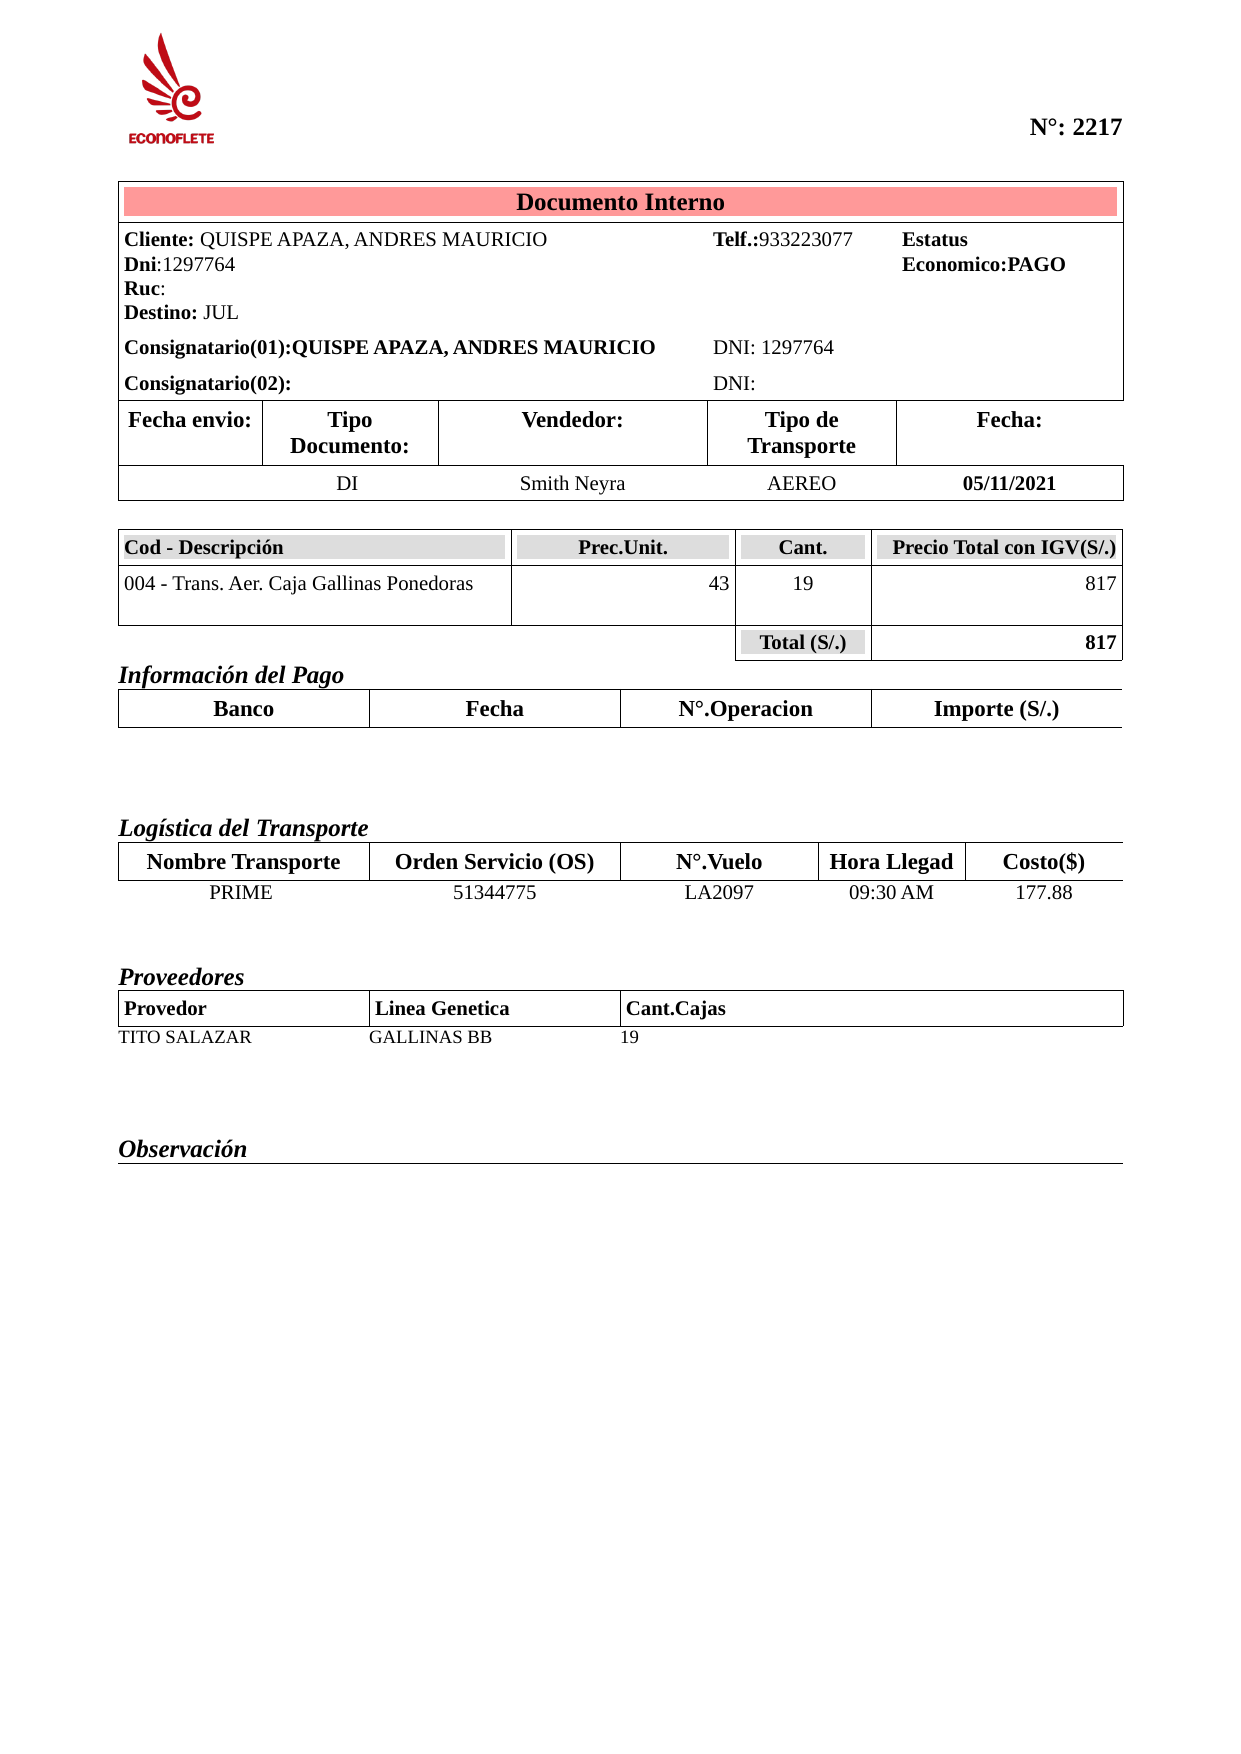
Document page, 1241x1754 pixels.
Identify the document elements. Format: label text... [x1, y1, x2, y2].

table_cell TITO SALAZAR [118, 1027, 369, 1048]
table_cell [369, 1091, 620, 1112]
table_header Cant.Cajas [621, 991, 1123, 1026]
table_cell [965, 933, 1123, 962]
table_cell Tipo Documento: [263, 401, 438, 465]
table_header Linea Genetica [370, 991, 620, 1026]
table_cell 177.88 [965, 881, 1123, 904]
table_cell 817 [872, 626, 1122, 660]
table_header Provedor [119, 991, 369, 1026]
table_cell 05/11/2021 [896, 466, 1123, 500]
table_cell [620, 1048, 1123, 1069]
table_cell LA2097 [620, 881, 818, 904]
picture [118, 32, 225, 144]
table_header Prec.Unit. [512, 530, 735, 565]
table_header Importe (S/.) [872, 690, 1122, 727]
table_cell Fecha envio: [119, 401, 262, 465]
table_cell 19 [620, 1027, 1123, 1048]
table_cell [369, 785, 620, 813]
table_header Hora Llegad [819, 843, 965, 880]
table_cell [369, 1112, 620, 1134]
table_cell 51344775 [369, 881, 620, 904]
table_cell Tipo de Transporte [708, 401, 896, 465]
table_cell Fecha: [897, 401, 1123, 465]
table_cell [871, 728, 1122, 756]
table_cell Cliente: QUISPE APAZA, ANDRES MAURICIO Dni:1297764 Ruc: Destino: JUL [119, 223, 707, 329]
table_header N°.Vuelo [621, 843, 818, 880]
table_cell [369, 1069, 620, 1091]
table_cell 19 [736, 566, 871, 624]
table_cell [118, 785, 369, 813]
table_cell [369, 1048, 620, 1069]
table_cell [118, 933, 369, 962]
table_header [118, 1164, 1123, 1187]
table_header Orden Servicio (OS) [370, 843, 620, 880]
table_cell [118, 756, 369, 784]
table_cell [118, 626, 511, 660]
table_header Fecha [370, 690, 620, 727]
table_header Cod - Descripción [119, 530, 511, 565]
table_cell 004 - Trans. Aer. Caja Gallinas Ponedoras [119, 566, 511, 624]
table_cell Telf.:933223077 [707, 223, 896, 329]
table_cell [118, 1091, 369, 1112]
table_cell [620, 933, 818, 962]
table_cell Vendedor: [439, 401, 707, 465]
table_cell DNI: [707, 365, 1123, 400]
table_cell [118, 728, 369, 756]
table_cell PRIME [118, 881, 369, 904]
table_cell [620, 1069, 1123, 1091]
table_header Costo($) [966, 843, 1123, 880]
table_cell [118, 1069, 369, 1091]
table_cell 817 [872, 566, 1122, 624]
text Información del Pago [118, 660, 1122, 689]
table_cell [118, 904, 369, 933]
table_cell 43 [512, 566, 735, 624]
table_cell Consignatario(02): [119, 365, 707, 400]
text Logística del Transporte [118, 813, 1122, 842]
table_cell [118, 1112, 369, 1134]
table_header Banco [119, 690, 369, 727]
table_cell [871, 756, 1122, 784]
table_cell [511, 626, 735, 660]
table_cell [369, 933, 620, 962]
table_cell DNI: 1297764 [707, 329, 1123, 365]
table_cell Total (S/.) [736, 626, 871, 660]
table_cell [369, 756, 620, 784]
table_cell [818, 904, 965, 933]
table_cell [620, 728, 871, 756]
table_header Documento Interno [119, 182, 1123, 222]
text Observación [118, 1134, 1122, 1163]
text Proveedores [118, 962, 1122, 990]
table_header Precio Total con IGV(S/.) [872, 530, 1122, 565]
table_cell [620, 1091, 1123, 1112]
table_cell AEREO [707, 466, 896, 500]
table_cell [620, 785, 871, 813]
table_cell DI [262, 466, 438, 500]
table_cell [119, 466, 262, 500]
table_header Nombre Transporte [119, 843, 369, 880]
table_header Cant. [736, 530, 871, 565]
table_cell [620, 756, 871, 784]
table_cell [871, 785, 1122, 813]
table_cell Smith Neyra [438, 466, 707, 500]
table_cell Consignatario(01):QUISPE APAZA, ANDRES MAURICIO [119, 329, 707, 365]
table_cell [965, 904, 1123, 933]
table_cell [369, 728, 620, 756]
table_cell [620, 1112, 1123, 1134]
table_cell [818, 933, 965, 962]
table_cell [620, 904, 818, 933]
table_header N°.Operacion [621, 690, 871, 727]
table_cell Estatus Economico:PAGO [896, 223, 1123, 329]
table_cell [369, 904, 620, 933]
table_cell [118, 1048, 369, 1069]
table_cell GALLINAS BB [369, 1027, 620, 1048]
table_cell 09:30 AM [818, 881, 965, 904]
